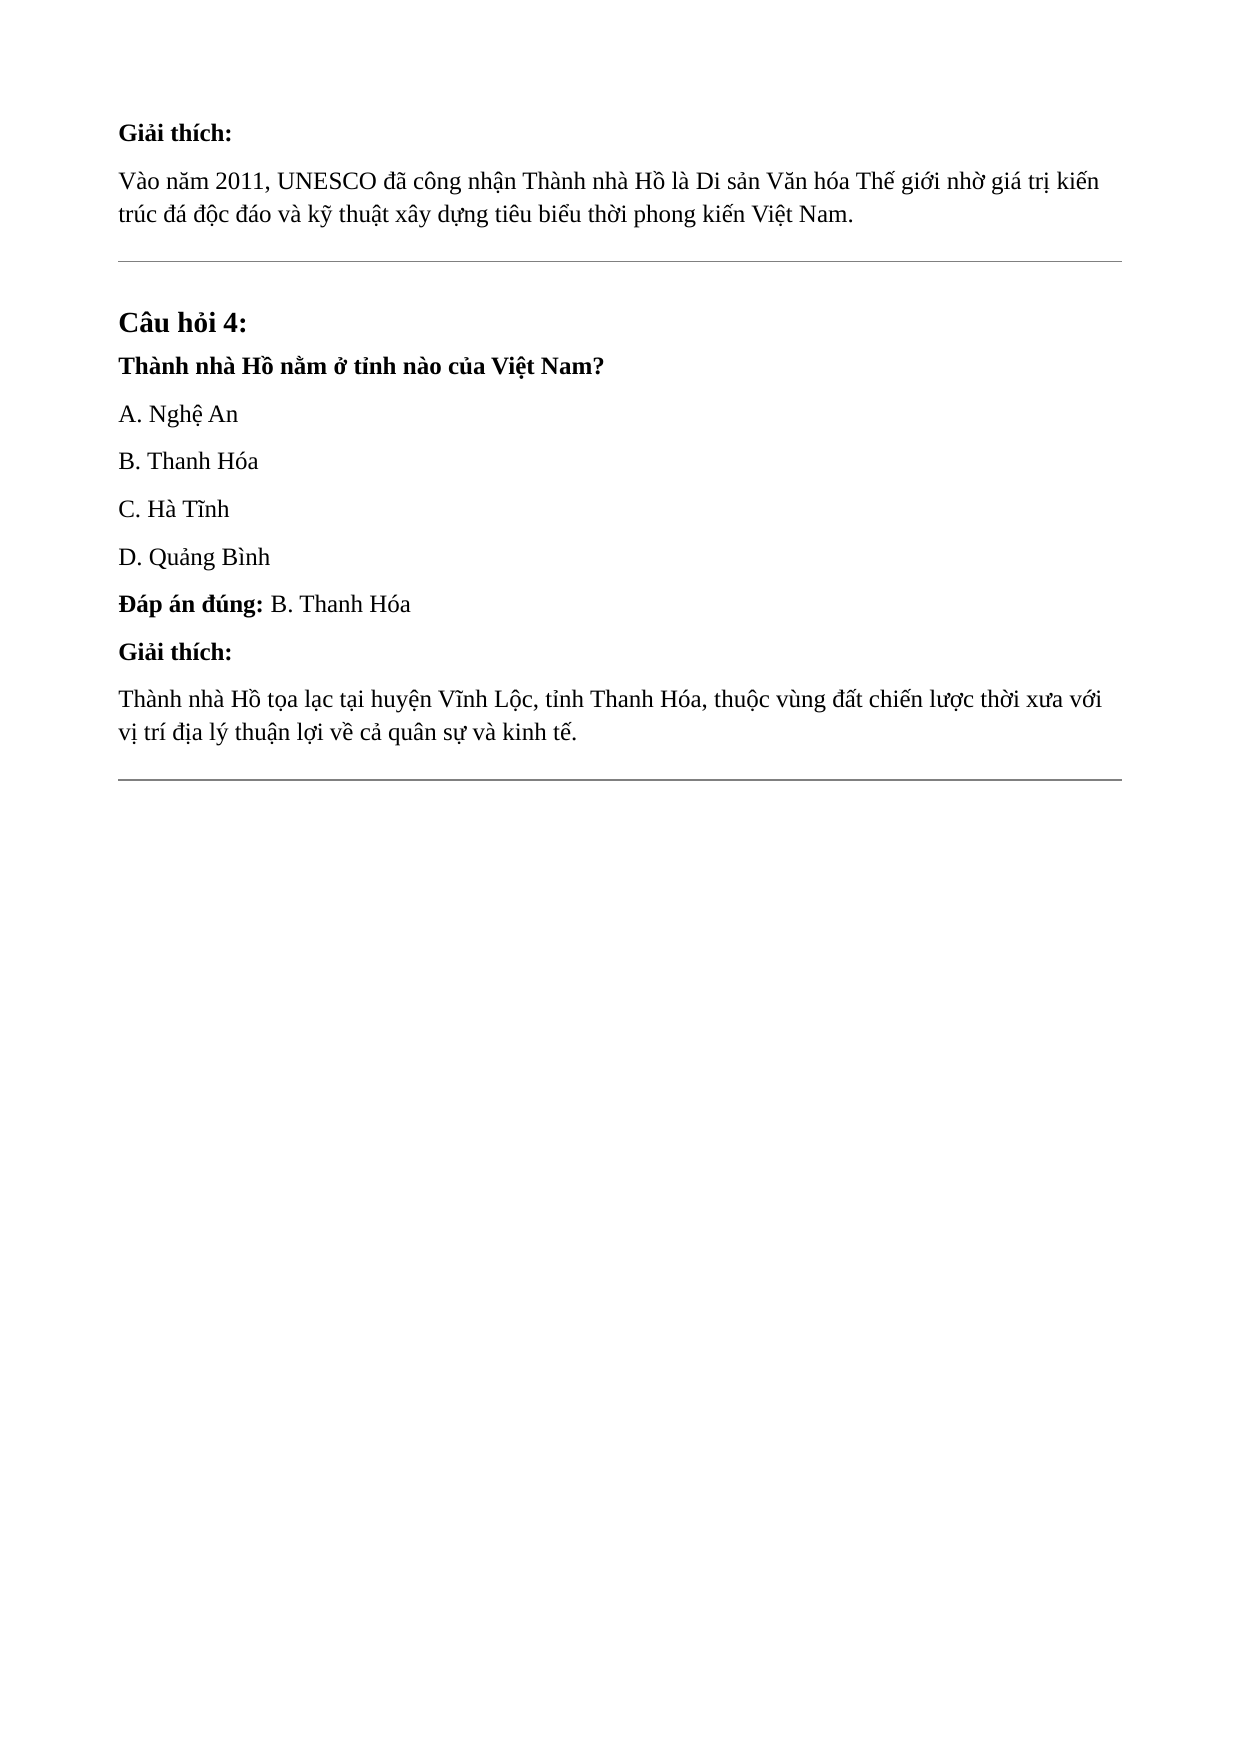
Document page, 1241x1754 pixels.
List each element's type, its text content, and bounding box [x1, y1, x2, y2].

text Giải thích: [118, 118, 1122, 147]
text Giải thích: [118, 637, 1122, 666]
text Thành nhà Hồ tọa lạc tại huyện Vĩnh Lộc, tỉnh Thanh Hóa, thuộc vùng đất chiến lược thời xưa với vị trí địa lý thuận lợi về cả quân sự và kinh tế. [118, 684, 1122, 746]
text Đáp án đúng: B. Thanh Hóa [118, 589, 1122, 618]
text D. Quảng Bình [118, 542, 1122, 570]
subtitle Câu hỏi 4: [118, 305, 1122, 339]
text Vào năm 2011, UNESCO đã công nhận Thành nhà Hồ là Di sản Văn hóa Thế giới nhờ giá trị kiến trúc đá độc đáo và kỹ thuật xây dựng tiêu biểu thời phong kiến Việt Nam. [118, 166, 1122, 227]
text A. Nghệ An [118, 399, 1122, 428]
text Thành nhà Hồ nằm ở tỉnh nào của Việt Nam? [118, 351, 1122, 380]
text C. Hà Tĩnh [118, 494, 1122, 523]
text B. Thanh Hóa [118, 446, 1122, 475]
